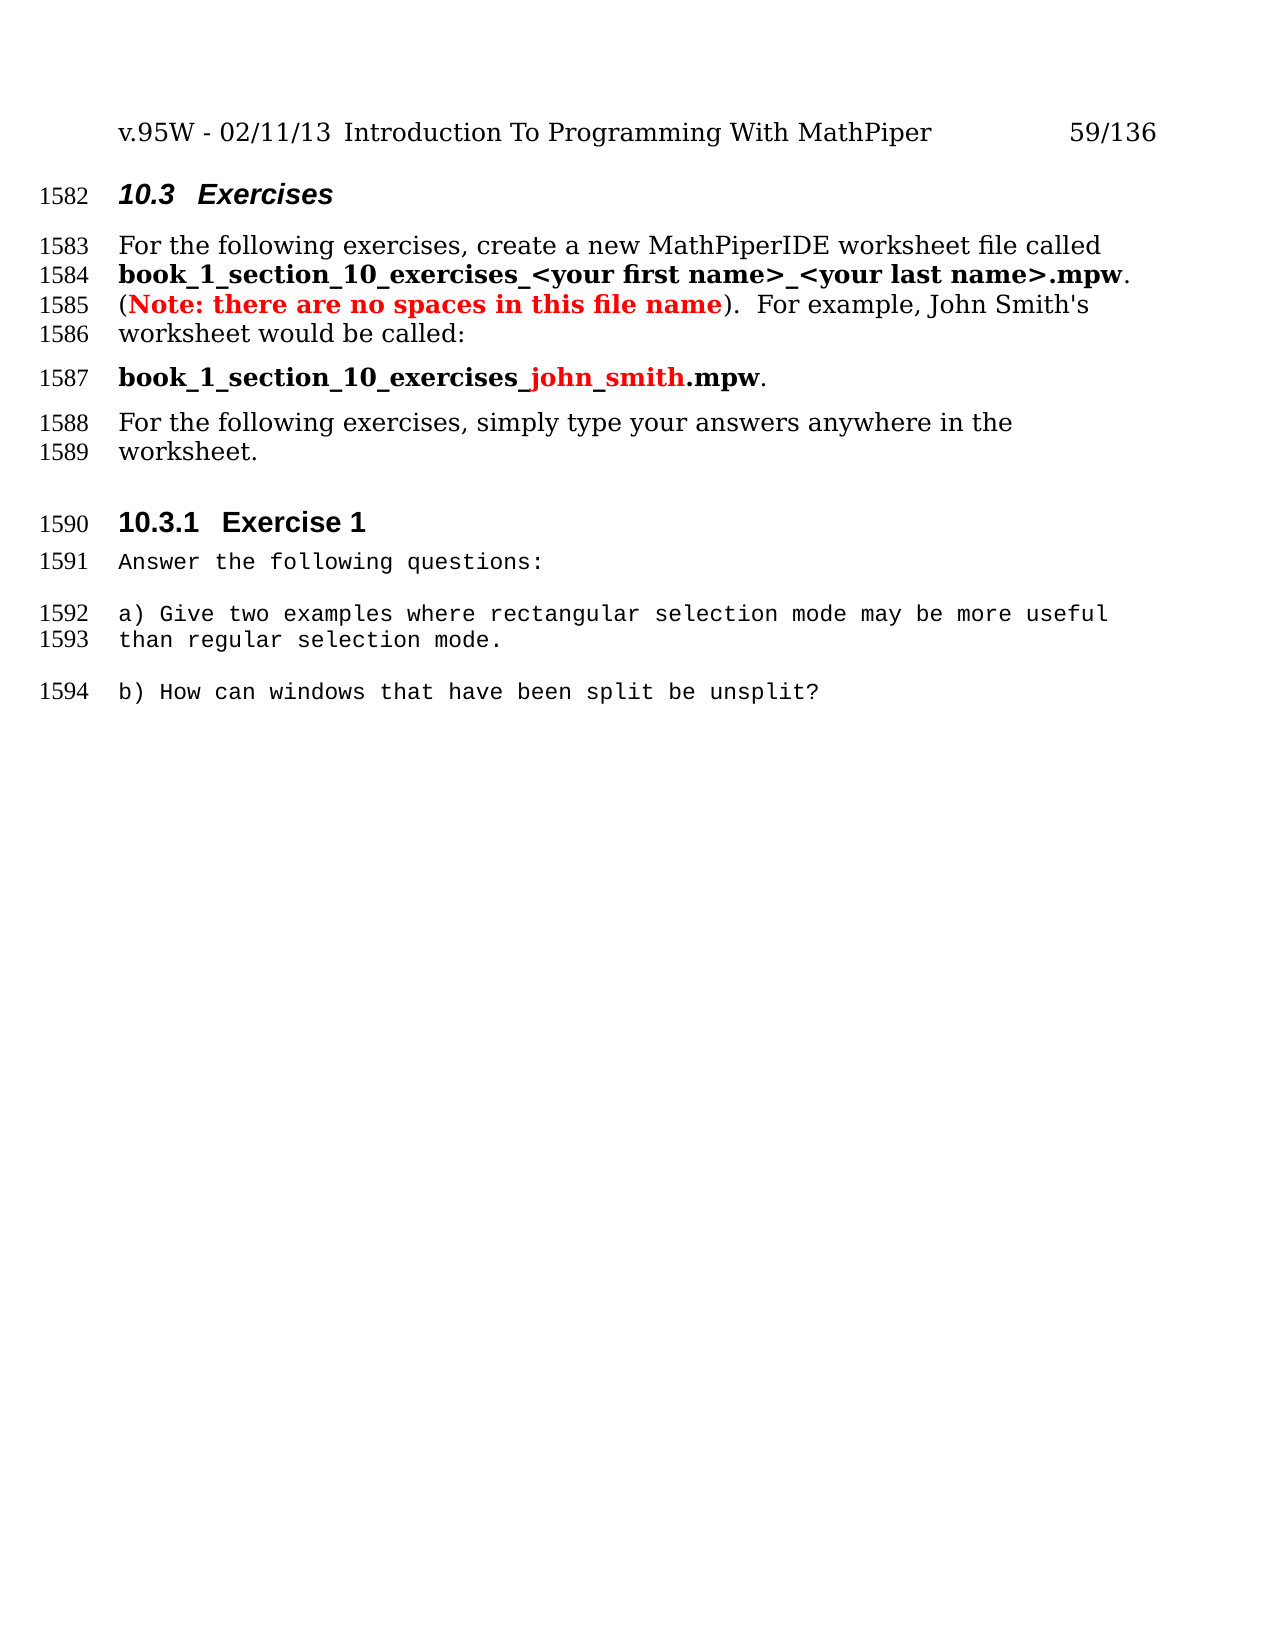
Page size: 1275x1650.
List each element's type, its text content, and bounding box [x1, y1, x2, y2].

text b) How can windows that have been split be unsplit? [118, 680, 1157, 706]
text book_1_section_10_exercises_john_smith.mpw. [118, 363, 1157, 393]
text For the following exercises, create a new MathPiperIDE worksheet file called book_1_section_10_exercises_<your first name>_<your last name>.mpw. (Note: there are no spaces in this file name). For example, John Smith's worksheet would be called: [118, 231, 1157, 348]
subtitle Exercise 1 [118, 505, 1157, 539]
text Answer the following questions: [118, 551, 1157, 577]
text a) Give two examples where rectangular selection mode may be more useful than regular selection mode. [118, 602, 1157, 654]
text For the following exercises, simply type your answers anywhere in the worksheet. [118, 408, 1157, 466]
subtitle Exercises [118, 177, 1157, 210]
